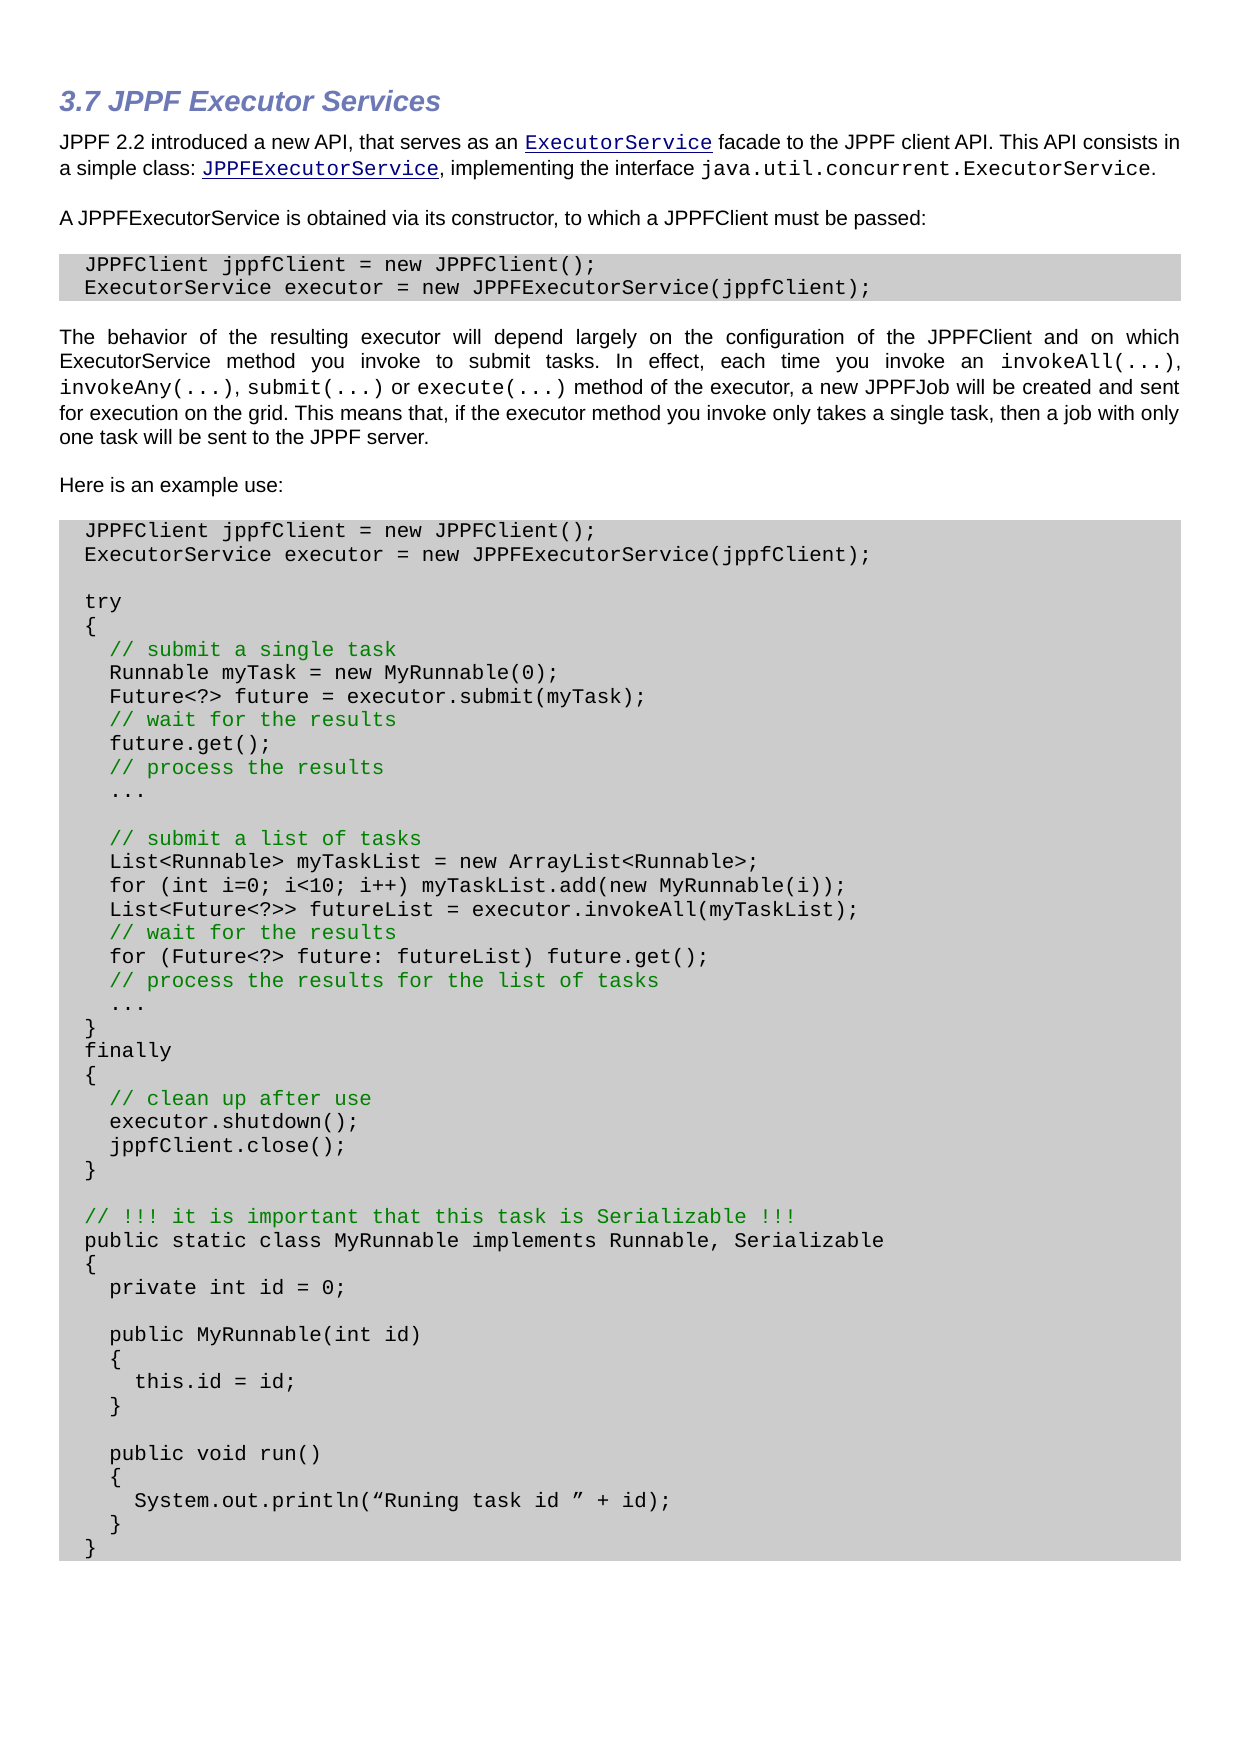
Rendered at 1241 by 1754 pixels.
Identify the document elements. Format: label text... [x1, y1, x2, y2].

text JPPFClient jppfClient = new JPPFClient(); [59, 520, 1181, 544]
text { [59, 1064, 1181, 1088]
text } [59, 1395, 1181, 1419]
text JPPF 2.2 introduced a new API, that serves as an ExecutorService facade to the JPPF client API. This API consists in a simple class: JPPFExecutorService, implementing the interface java.util.concurrent.ExecutorService. [59, 130, 1181, 182]
text // !!! it is important that this task is Serializable !!! [59, 1206, 1181, 1230]
text } [59, 1017, 1181, 1041]
text public static class MyRunnable implements Runnable, Serializable [59, 1230, 1181, 1253]
text // submit a list of tasks [59, 828, 1181, 851]
text { [59, 615, 1181, 638]
text // process the results [59, 757, 1181, 780]
text ExecutorService executor = new JPPFExecutorService(jppfClient); [59, 277, 1181, 301]
text for (int i=0; i<10; i++) myTaskList.add(new MyRunnable(i)); [59, 875, 1181, 899]
text // process the results for the list of tasks [59, 969, 1181, 993]
text // wait for the results [59, 709, 1181, 733]
text The behavior of the resulting executor will depend largely on the configuration of the JPPFClient and on which ExecutorService method you invoke to submit tasks. In effect, each time you invoke an invokeAll(...), invokeAny(...), submit(...) or execute(...) method of the executor, a new JPPFJob will be created and sent for execution on the grid. This means that, if the executor method you invoke only takes a single task, then a job with only one task will be sent to the JPPF server. [59, 325, 1181, 448]
text for (Future<?> future: futureList) future.get(); [59, 946, 1181, 969]
text } [59, 1513, 1181, 1537]
text // submit a single task [59, 638, 1181, 662]
text Runnable myTask = new MyRunnable(0); [59, 662, 1181, 686]
text public void run() [59, 1442, 1181, 1466]
text executor.shutdown(); [59, 1111, 1181, 1135]
text System.out.println(“Runing task id ” + id); [59, 1490, 1181, 1513]
text Future<?> future = executor.submit(myTask); [59, 686, 1181, 709]
text { [59, 1253, 1181, 1277]
text private int id = 0; [59, 1277, 1181, 1301]
text } [59, 1159, 1181, 1182]
text JPPFClient jppfClient = new JPPFClient(); [59, 254, 1181, 277]
text ... [59, 993, 1181, 1017]
text this.id = id; [59, 1372, 1181, 1395]
text List<Runnable> myTaskList = new ArrayList<Runnable>; [59, 851, 1181, 875]
text public MyRunnable(int id) [59, 1324, 1181, 1348]
text future.get(); [59, 733, 1181, 757]
subtitle JPPF Executor Services [59, 84, 1181, 118]
text Here is an example use: [59, 472, 1181, 496]
text jppfClient.close(); [59, 1135, 1181, 1159]
text ... [59, 780, 1181, 804]
text // clean up after use [59, 1088, 1181, 1111]
text finally [59, 1041, 1181, 1064]
text try [59, 591, 1181, 615]
text List<Future<?>> futureList = executor.invokeAll(myTaskList); [59, 899, 1181, 922]
text A JPPFExecutorService is obtained via its constructor, to which a JPPFClient must be passed: [59, 206, 1181, 230]
text ExecutorService executor = new JPPFExecutorService(jppfClient); [59, 544, 1181, 568]
text } [59, 1537, 1181, 1561]
text { [59, 1466, 1181, 1490]
text { [59, 1348, 1181, 1372]
text // wait for the results [59, 922, 1181, 946]
